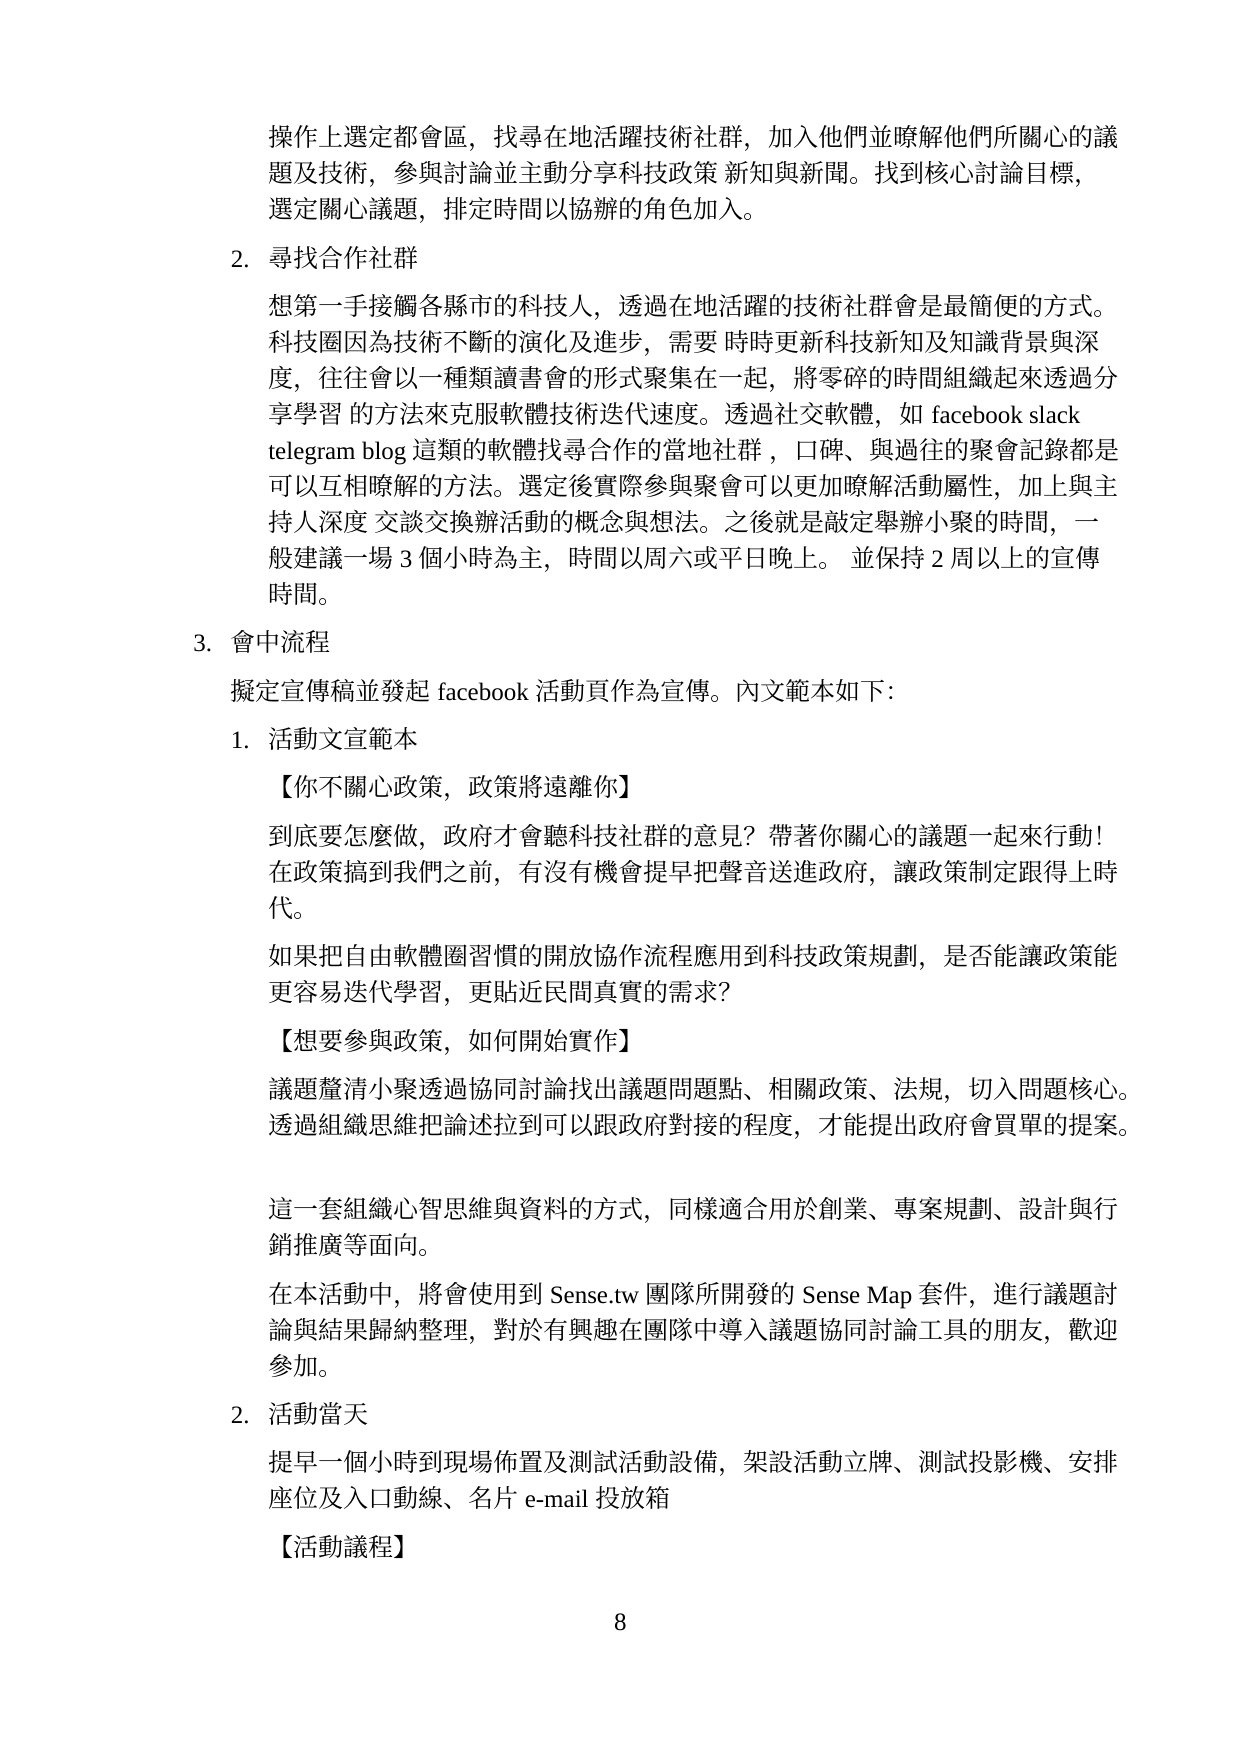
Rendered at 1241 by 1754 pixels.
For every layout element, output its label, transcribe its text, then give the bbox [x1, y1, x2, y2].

list 到底要怎麼做，政府才會聽科技社群的意見？帶著你關心的議題一起來行動！在政策搞到我們之前，有沒有機會提早把聲音送進政府，讓政策制定跟得上時代。 [231, 817, 1122, 924]
list 如果把自由軟體圈習慣的開放協作流程應用到科技政策規劃，是否能讓政策能更容易迭代學習，更貼近民間真實的需求？ [231, 937, 1122, 1009]
list 在本活動中，將會使用到 Sense.tw 團隊所開發的 Sense Map 套件，進行議題討論與結果歸納整理，對於有興趣在團隊中導入議題協同討論工具的朋友，歡迎參加。 [231, 1274, 1122, 1382]
list 想第一手接觸各縣市的科技人，透過在地活躍的技術社群會是最簡便的方式。科技圈因為技術不斷的演化及進步，需要 時時更新科技新知及知識背景與深度，往往會以一種類讀書會的形式聚集在一起，將零碎的時間組織起來透過分享學習 的方法來克服軟體技術迭代速度。透過社交軟體，如 facebook slack telegram blog 這類的軟體找尋合作的當地社群 ，口碑、與過往的聚會記錄都是可以互相暸解的方法。選定後實際參與聚會可以更加暸解活動屬性，加上與主持人深度 交談交換辦活動的概念與想法。之後就是敲定舉辦小聚的時間，一般建議一場 3 個小時為主，時間以周六或平日晚上。 並保持 2 周以上的宣傳時間。 [231, 287, 1122, 610]
list 提早一個小時到現場佈置及測試活動設備，架設活動立牌、測試投影機、安排座位及入口動線、名片 e-mail 投放箱 [231, 1443, 1122, 1515]
list 擬定宣傳稿並發起 facebook 活動頁作為宣傳。內文範本如下： [193, 671, 1122, 707]
list 尋找合作社群 [231, 238, 1122, 274]
list 活動文宣範本 [231, 720, 1122, 756]
list 【活動議程】 [231, 1527, 1122, 1563]
list 這一套組織心智思維與資料的方式，同樣適合用於創業、專案規劃、設計與行銷推廣等面向。 [231, 1190, 1122, 1262]
list 活動當天 [231, 1395, 1122, 1431]
list 議題釐清小聚透過協同討論找出議題問題點、相關政策、法規，切入問題核心。透過組織思維把論述拉到可以跟政府對接的程度，才能提出政府會買單的提案。 [231, 1070, 1122, 1177]
list 【想要參與政策，如何開始實作】 [231, 1021, 1122, 1057]
list 【你不關心政策，政策將遠離你】 [231, 768, 1122, 804]
list 操作上選定都會區，找尋在地活躍技術社群，加入他們並暸解他們所關心的議題及技術，參與討論並主動分享科技政策 新知與新聞。找到核心討論目標，選定關心議題，排定時間以協辦的角色加入。 [231, 118, 1122, 226]
list 會中流程 [193, 623, 1122, 659]
